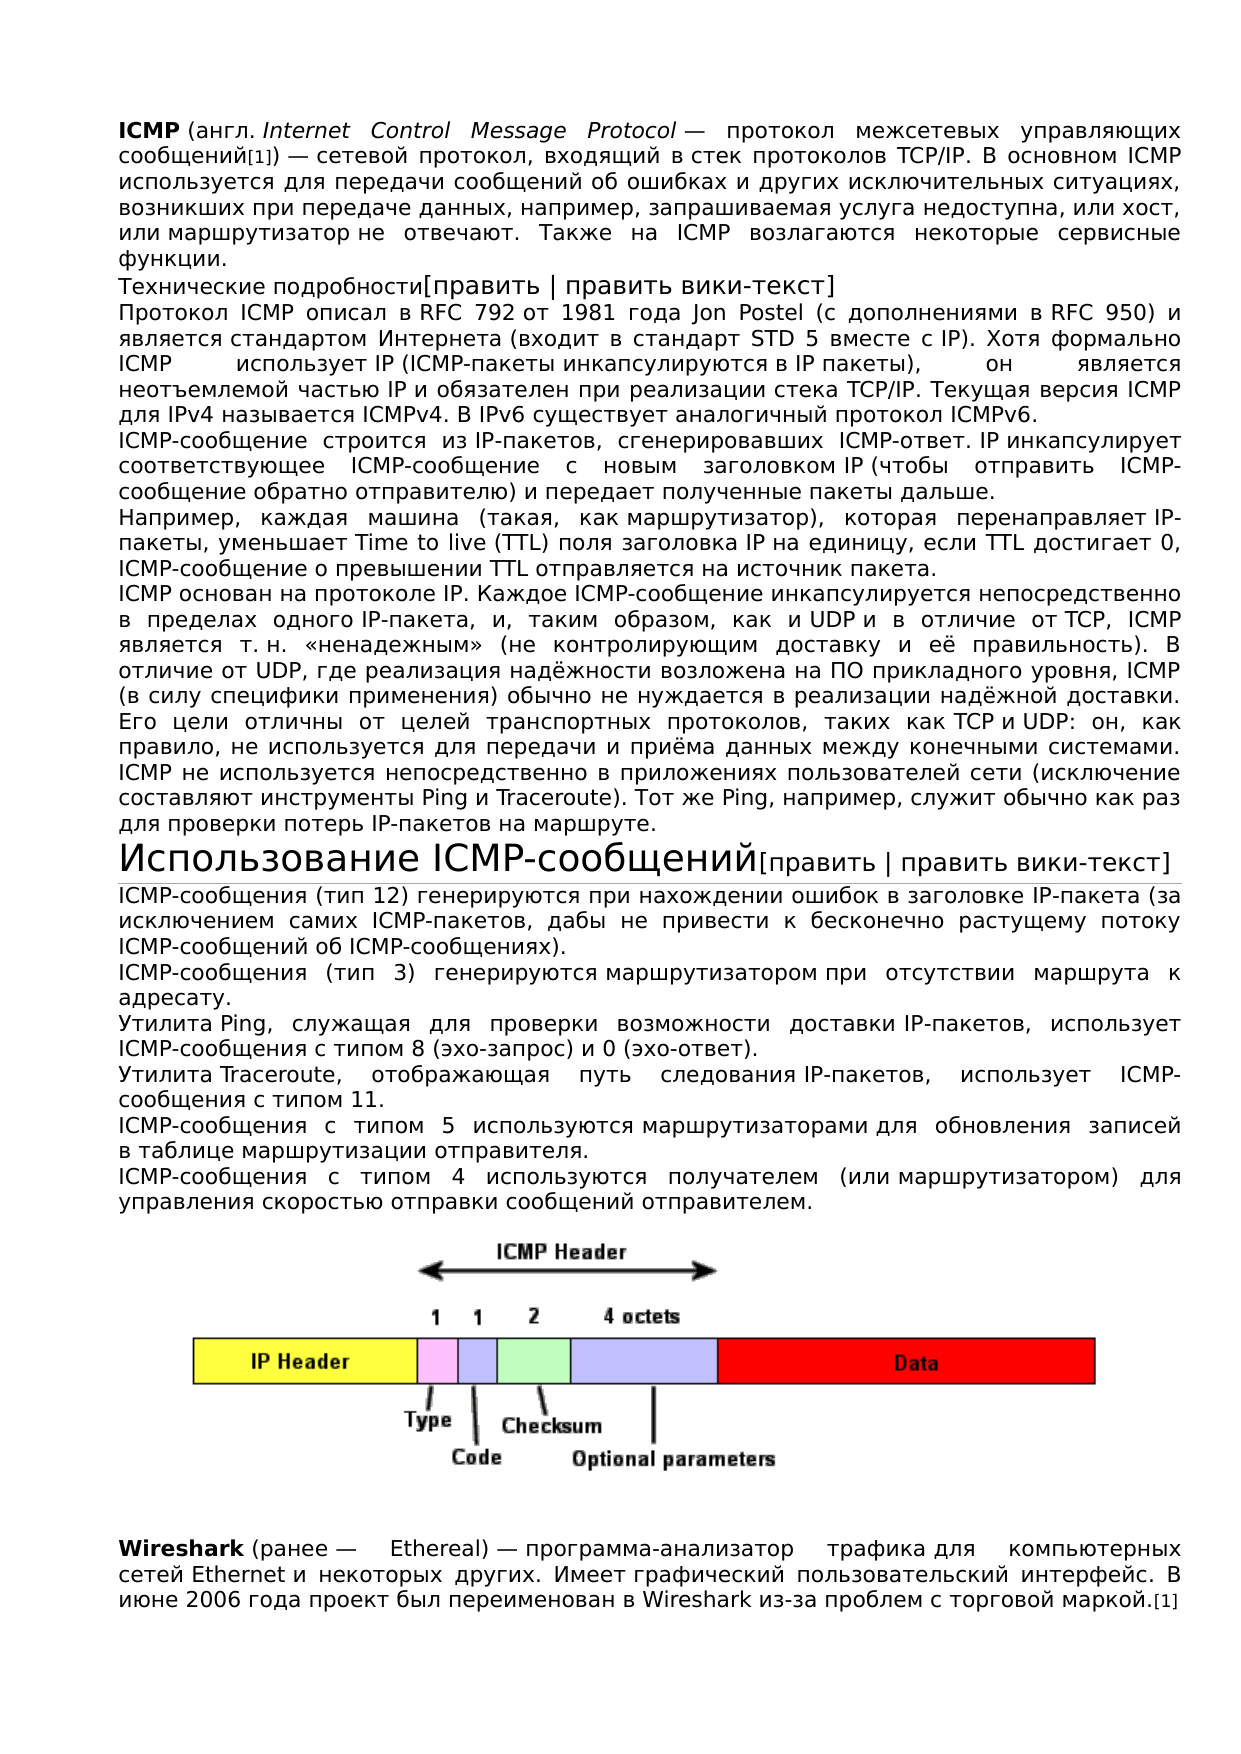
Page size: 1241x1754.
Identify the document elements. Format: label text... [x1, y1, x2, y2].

text ICMP-сообщения (тип 12) генерируются при нахождении ошибок в заголовке IP-пакета (за исключением самих ICMP-пакетов, дабы не привести к бесконечно растущему потоку ICMP-сообщений об ICMP-сообщениях). [118, 884, 1182, 959]
text Протокол ICMP описал в RFC 792 от 1981 года Jon Postel (с дополнениями в RFC 950) и является стандартом Интернета (входит в стандарт STD 5 вместе с IP). Хотя формально ICMP использует IP (ICMP-пакеты инкапсулируются в IP пакеты), он является неотъемлемой частью IP и обязателен при реализации стека TCP/IP. Текущая версия ICMP для IPv4 называется ICMPv4. В IPv6 существует аналогичный протокол ICMPv6. [118, 300, 1182, 428]
text Утилита Ping, служащая для проверки возможности доставки IP-пакетов, использует ICMP-сообщения с типом 8 (эхо-запрос) и 0 (эхо-ответ). [118, 1011, 1182, 1062]
text ICMP (англ. Internet Control Message Protocol — протокол межсетевых управляющих сообщений[1]) — сетевой протокол, входящий в стек протоколов TCP/IP. В основном ICMP используется для передачи сообщений об ошибках и других исключительных ситуациях, возникших при передаче данных, например, запрашиваемая услуга недоступна, или хост, или маршрутизатор не отвечают. Также на ICMP возлагаются некоторые сервисные функции. [118, 118, 1182, 271]
text ICMP-сообщения (тип 3) генерируются маршрутизатором при отсутствии маршрута к адресату. [118, 959, 1182, 1011]
text ICMP-сообщения с типом 5 используются маршрутизаторами для обновления записей в таблице маршрутизации отправителя. [118, 1113, 1182, 1164]
picture [168, 1214, 1132, 1507]
text ICMP-сообщение строится из IP-пакетов, сгенерировавших ICMP-ответ. IP инкапсулирует соответствующее ICMP-сообщение с новым заголовком IP (чтобы отправить ICMP-сообщение обратно отправителю) и передает полученные пакеты дальше. [118, 428, 1182, 504]
text ICMP-сообщения с типом 4 используются получателем (или маршрутизатором) для управления скоростью отправки сообщений отправителем. [118, 1164, 1182, 1215]
text Wireshark (ранее — Ethereal) — программа-анализатор трафика для компьютерных сетей Ethernet и некоторых других. Имеет графический пользовательский интерфейс. В июне 2006 года проект был переименован в Wireshark из-за проблем с торговой маркой.[1] [118, 1536, 1182, 1613]
text ICMP основан на протоколе IP. Каждое ICMP-сообщение инкапсулируется непосредственно в пределах одного IP-пакета, и, таким образом, как и UDP и в отличие от TCP, ICMP является т. н. «ненадежным» (не контролирующим доставку и её правильность). В отличие от UDP, где реализация надёжности возложена на ПО прикладного уровня, ICMP (в силу специфики применения) обычно не нуждается в реализации надёжной доставки. Его цели отличны от целей транспортных протоколов, таких как TCP и UDP: он, как правило, не используется для передачи и приёма данных между конечными системами. ICMP не используется непосредственно в приложениях пользователей сети (исключение составляют инструменты Ping и Traceroute). Тот же Ping, например, служит обычно как раз для проверки потерь IP-пакетов на маршруте. [118, 581, 1182, 836]
text Утилита Traceroute, отображающая путь следования IP-пакетов, использует ICMP-сообщения с типом 11. [118, 1062, 1182, 1113]
subtitle Использование ICMP-сообщений[править | править вики-текст] [118, 836, 1182, 883]
text Например, каждая машина (такая, как маршрутизатор), которая перенаправляет IP-пакеты, уменьшает Time to live (TTL) поля заголовка IP на единицу, если TTL достигает 0, ICMP-сообщение о превышении TTL отправляется на источник пакета. [118, 504, 1182, 581]
subtitle Технические подробности[править | править вики-текст] [118, 271, 1182, 300]
